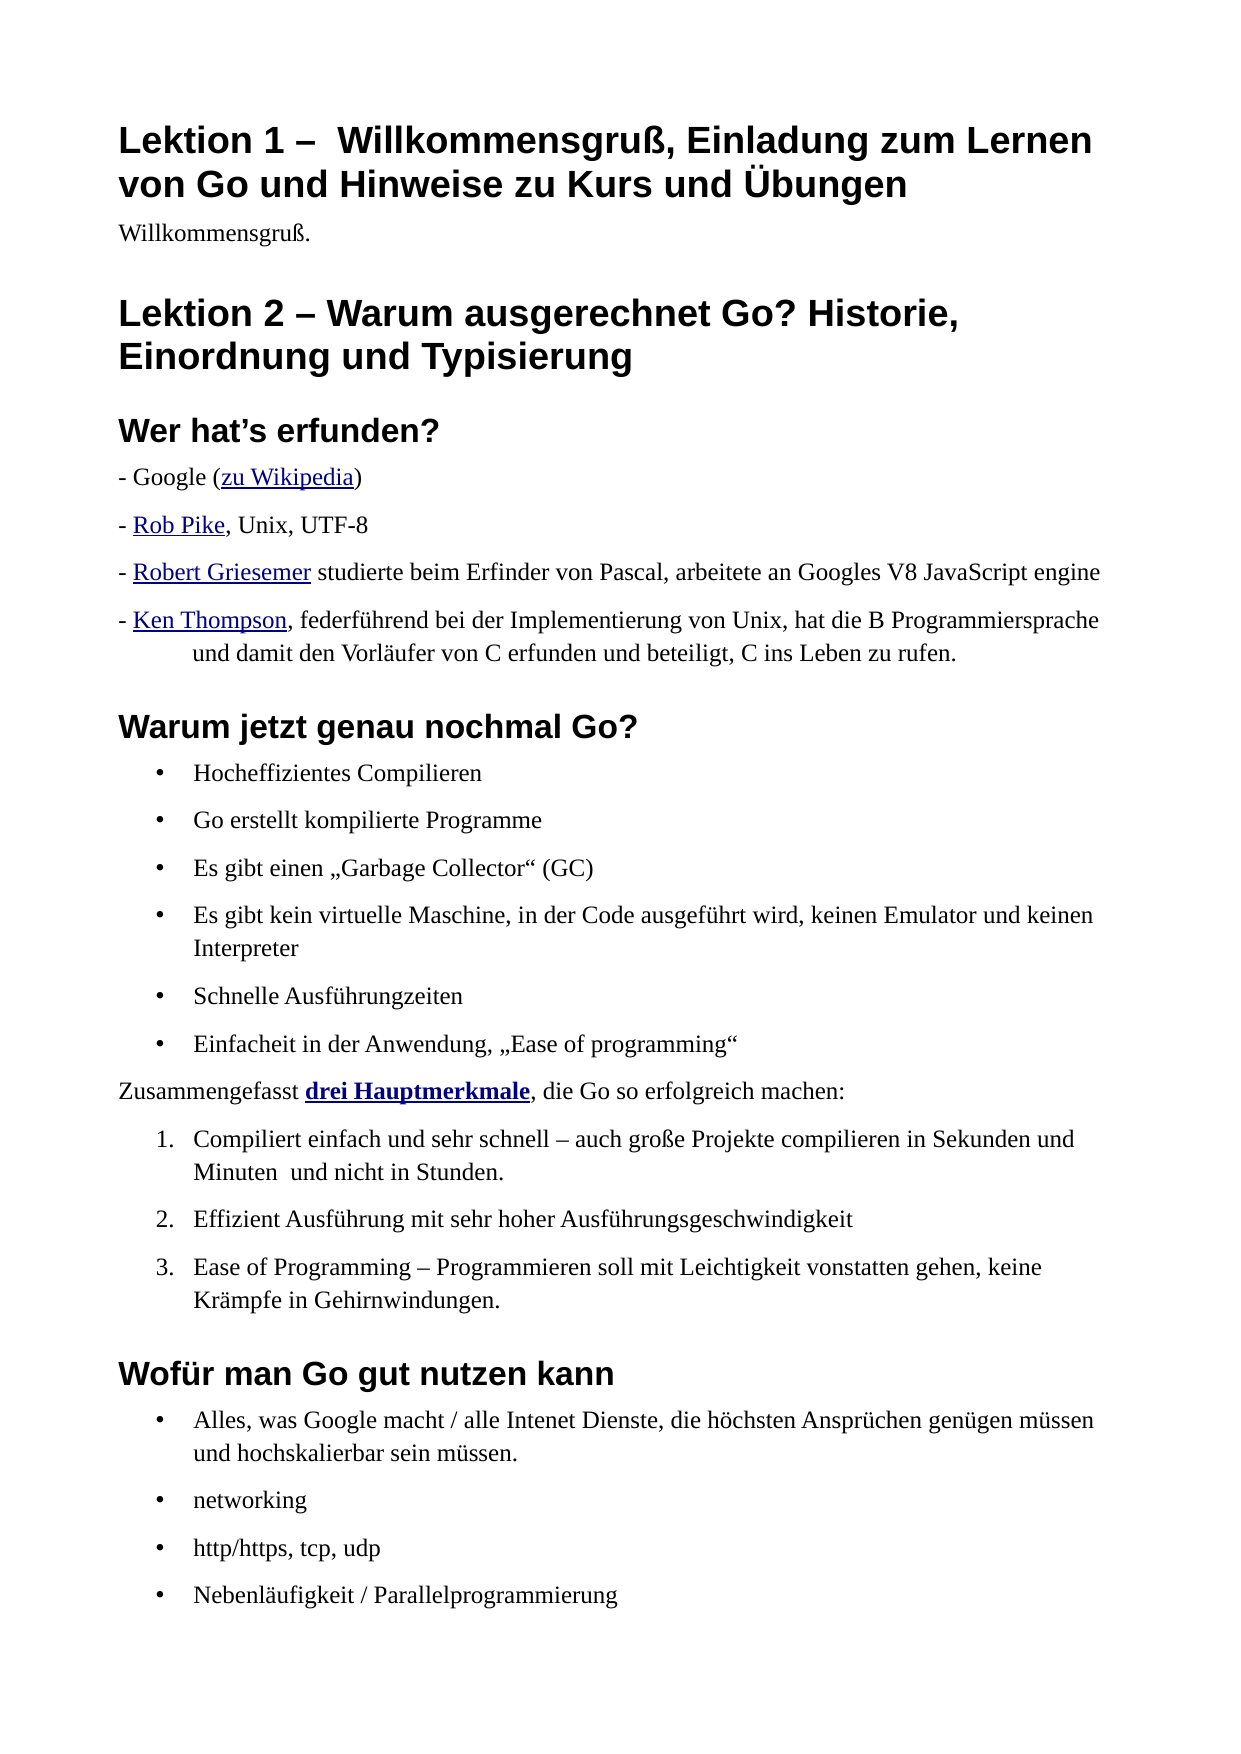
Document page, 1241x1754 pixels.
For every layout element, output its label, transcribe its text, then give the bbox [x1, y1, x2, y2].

list Schnelle Ausführungzeiten [156, 981, 1122, 1010]
list Compiliert einfach und sehr schnell – auch große Projekte compilieren in Sekunden und Minuten und nicht in Stunden. [156, 1124, 1122, 1186]
list http/https, tcp, udp [156, 1533, 1122, 1562]
subtitle Warum jetzt genau nochmal Go? [118, 707, 1122, 745]
list Effizient Ausführung mit sehr hoher Ausführungsgeschwindigkeit [156, 1204, 1122, 1233]
list Einfacheit in der Anwendung, „Ease of programming“ [156, 1029, 1122, 1057]
text Willkommensgruß. [118, 218, 1122, 247]
list Es gibt einen „Garbage Collector“ (GC) [156, 853, 1122, 882]
text - Google (zu Wikipedia) [118, 462, 1122, 491]
list Nebenläufigkeit / Parallelprogrammierung [156, 1581, 1122, 1609]
subtitle Wer hat’s erfunden? [118, 411, 1122, 450]
text - Robert Griesemer studierte beim Erfinder von Pascal, arbeitete an Googles V8 JavaScript engine [118, 557, 1122, 586]
list Hocheffizientes Compilieren [156, 758, 1122, 786]
subtitle Lektion 1 – Willkommensgruß, Einladung zum Lernen von Go und Hinweise zu Kurs und Übungen [118, 118, 1122, 205]
text - Ken Thompson, federführend bei der Implementierung von Unix, hat die B Programmiersprache und damit den Vorläufer von C erfunden und beteiligt, C ins Leben zu rufen. [118, 605, 1122, 667]
text - Rob Pike, Unix, UTF-8 [118, 510, 1122, 539]
subtitle Wofür man Go gut nutzen kann [118, 1354, 1122, 1392]
subtitle Lektion 2 – Warum ausgerechnet Go? Historie, Einordnung und Typisierung [118, 291, 1122, 378]
list Ease of Programming – Programmieren soll mit Leichtigkeit vonstatten gehen, keine Krämpfe in Gehirnwindungen. [156, 1252, 1122, 1314]
list Es gibt kein virtuelle Maschine, in der Code ausgeführt wird, keinen Emulator und keinen Interpreter [156, 901, 1122, 962]
text Zusammengefasst drei Hauptmerkmale, die Go so erfolgreich machen: [118, 1076, 1122, 1105]
list Go erstellt kompilierte Programme [156, 805, 1122, 834]
list Alles, was Google macht / alle Intenet Dienste, die höchsten Ansprüchen genügen müssen und hochskalierbar sein müssen. [156, 1405, 1122, 1467]
list networking [156, 1485, 1122, 1514]
